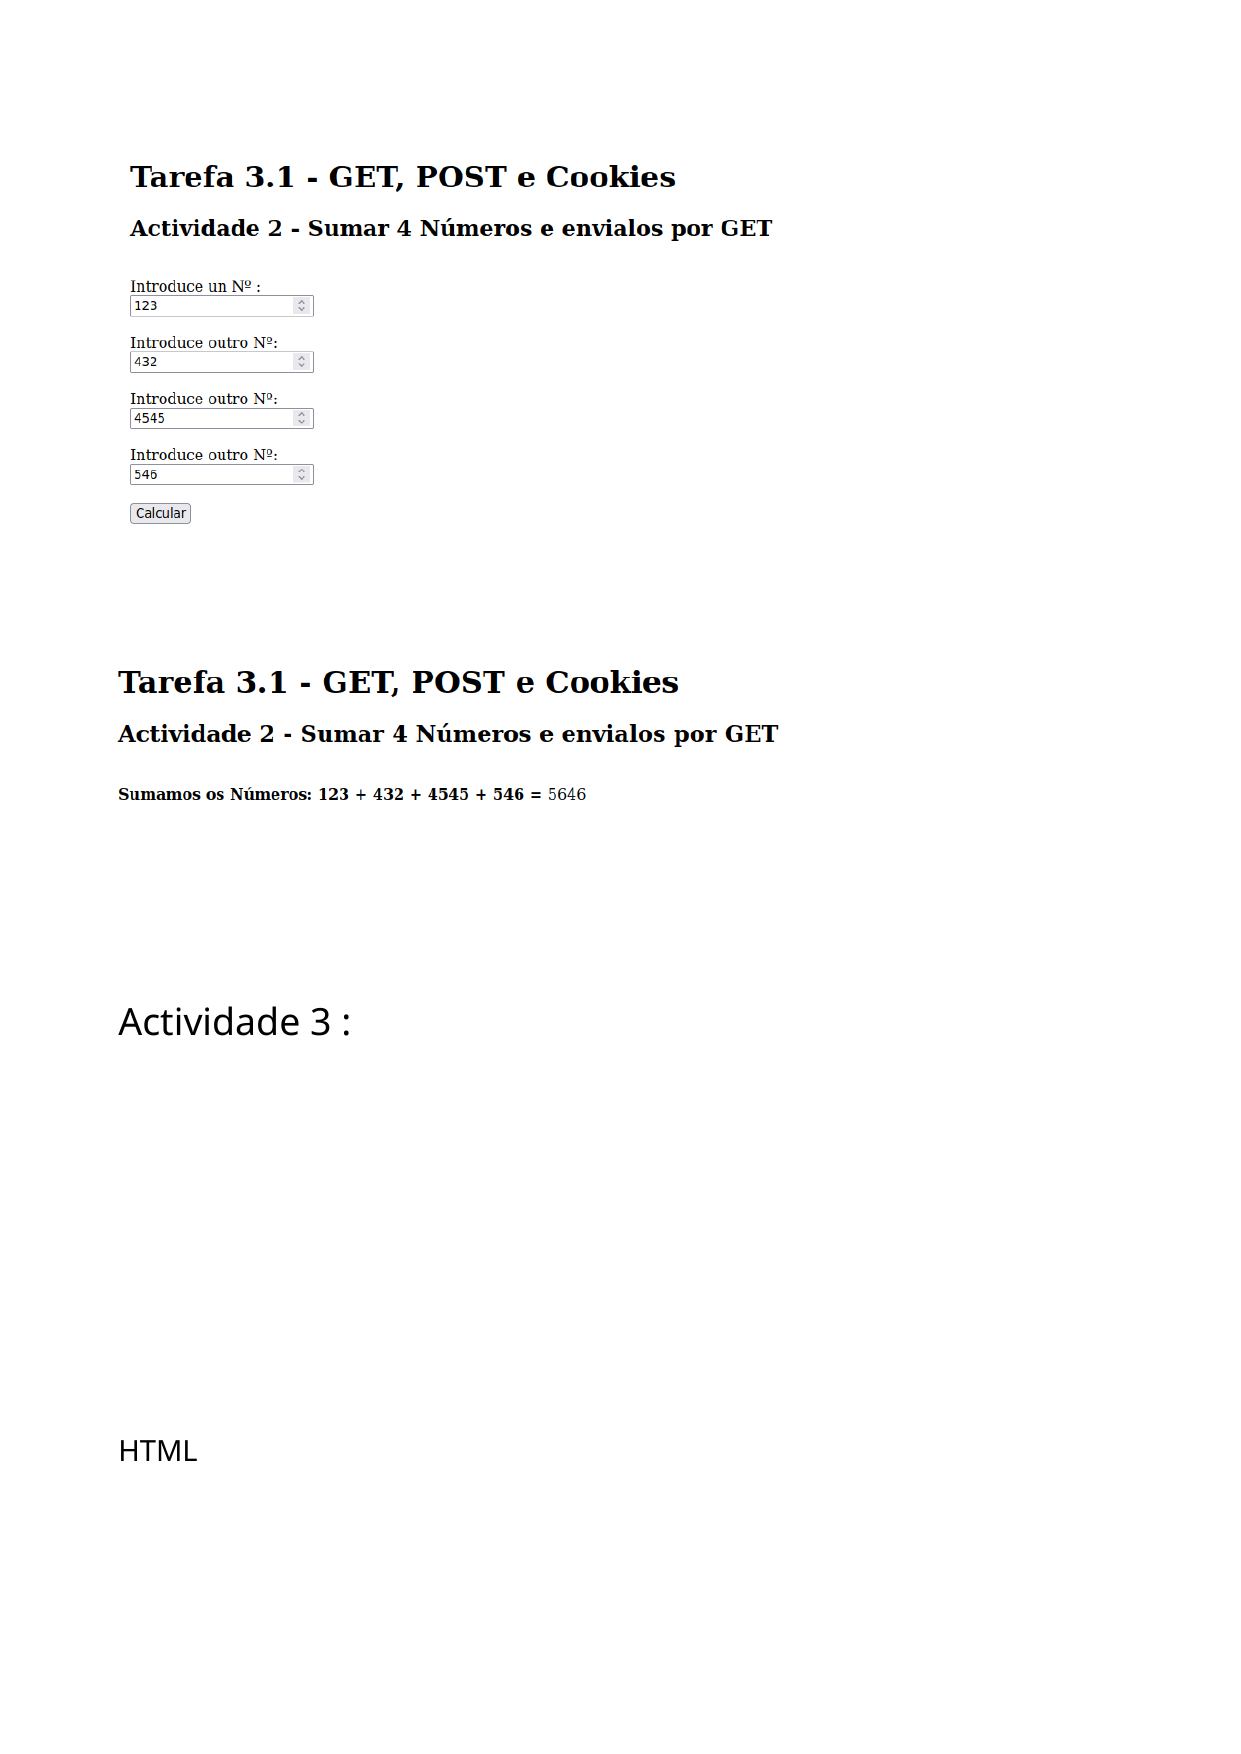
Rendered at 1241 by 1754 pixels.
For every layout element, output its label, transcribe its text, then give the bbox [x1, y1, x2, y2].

picture [128, 150, 1073, 542]
text HTML [118, 1430, 1122, 1470]
text Actividade 3 : [118, 996, 1122, 1047]
picture [114, 659, 1119, 953]
